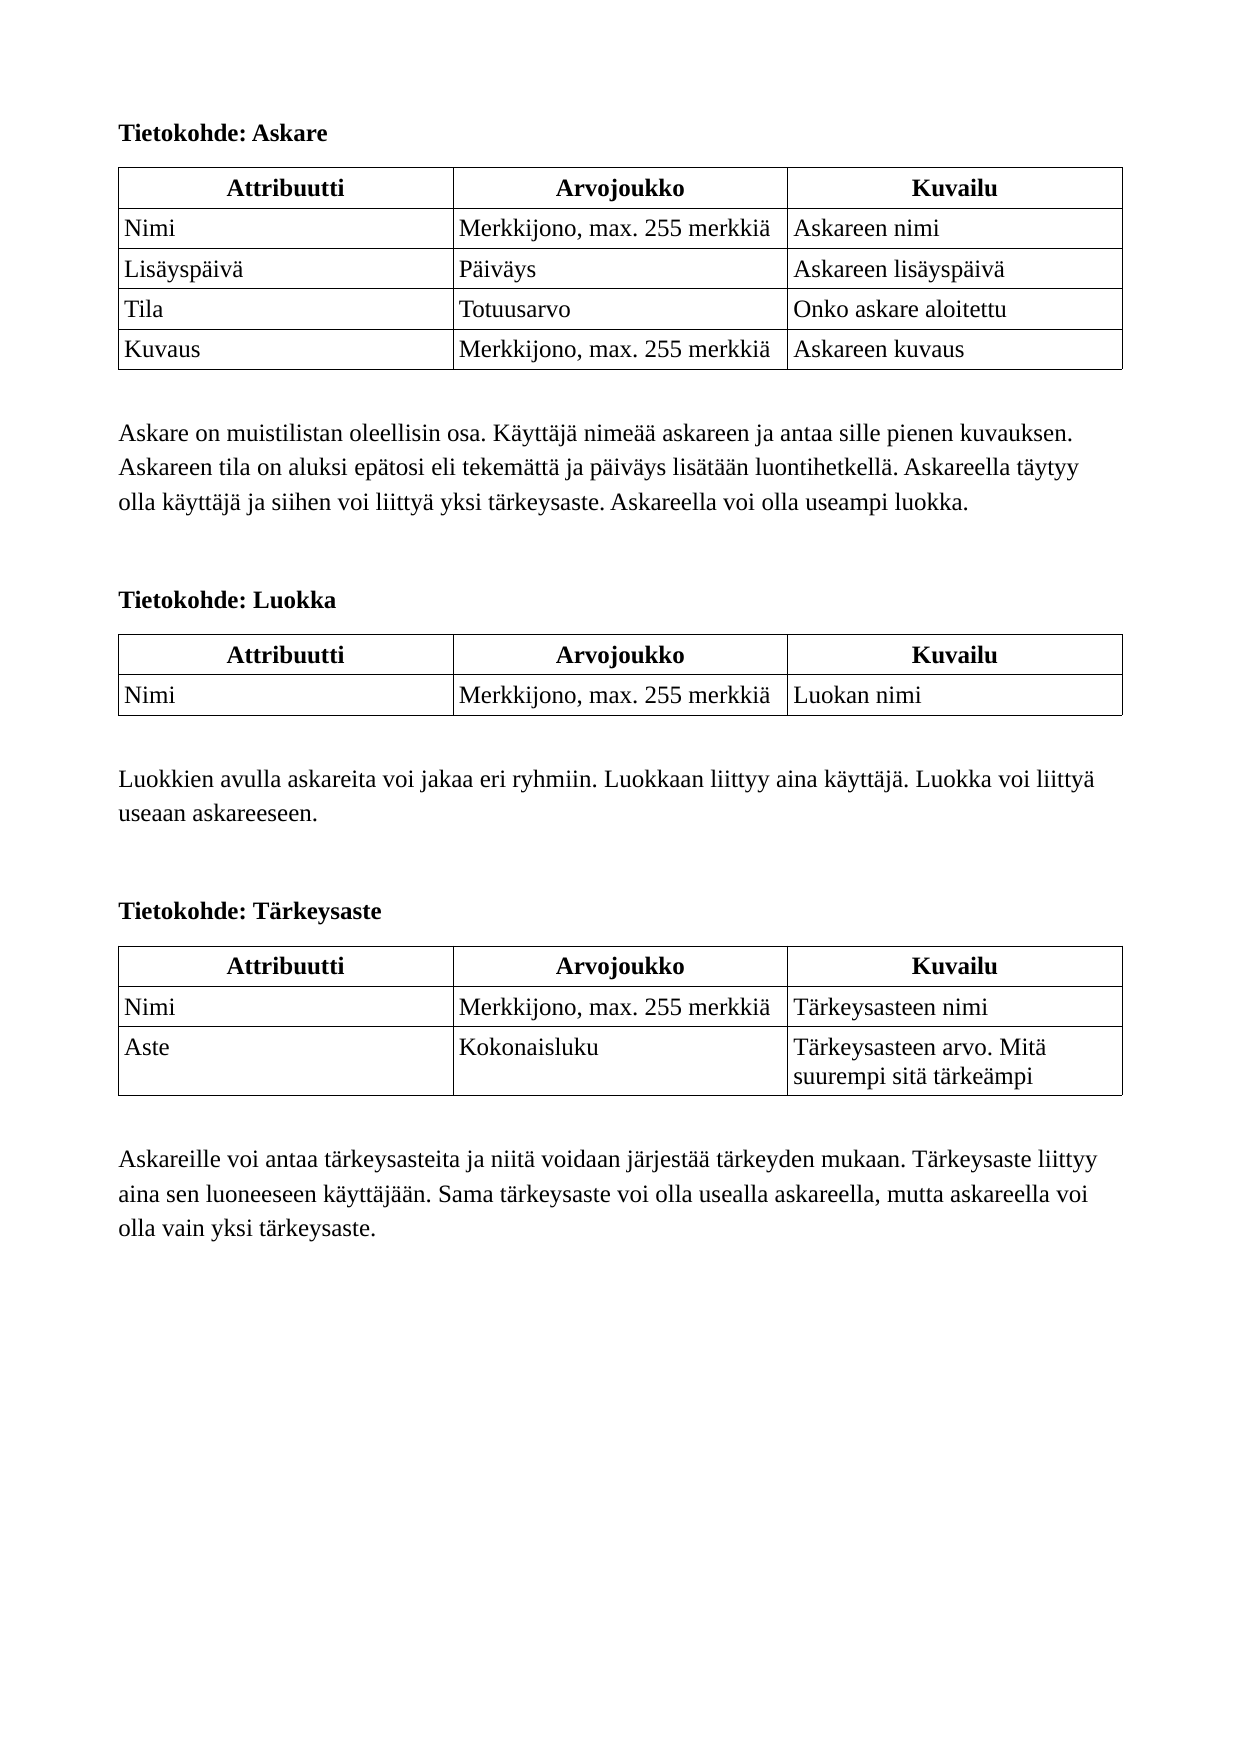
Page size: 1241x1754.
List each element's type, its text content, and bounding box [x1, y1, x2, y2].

table_cell Totuusarvo [454, 289, 787, 328]
table_header Kuvailu [788, 947, 1122, 986]
table_cell Askareen lisäyspäivä [788, 249, 1122, 288]
table_cell Päiväys [454, 249, 787, 288]
table_cell Kokonaisluku [454, 1027, 787, 1095]
table_cell Kuvaus [119, 330, 453, 369]
text Askare on muistilistan oleellisin osa. Käyttäjä nimeää askareen ja antaa sille pienen kuvauksen. Askareen tila on aluksi epätosi eli tekemättä ja päiväys lisätään luontihetkellä. Askareella täytyy olla käyttäjä ja siihen voi liittyä yksi tärkeysaste. Askareella voi olla useampi luokka. [118, 418, 1122, 516]
table_header Arvojoukko [454, 168, 787, 207]
table_cell Nimi [119, 209, 453, 248]
text Tietokohde: Askare [118, 118, 1122, 147]
table_cell Lisäyspäivä [119, 249, 453, 288]
table_cell Merkkijono, max. 255 merkkiä [454, 987, 787, 1026]
text Askareille voi antaa tärkeysasteita ja niitä voidaan järjestää tärkeyden mukaan. Tärkeysaste liittyy aina sen luoneeseen käyttäjään. Sama tärkeysaste voi olla usealla askareella, mutta askareella voi olla vain yksi tärkeysaste. [118, 1144, 1122, 1242]
table_header Attribuutti [119, 635, 453, 674]
table_cell Nimi [119, 675, 453, 715]
table_cell Aste [119, 1027, 453, 1095]
table_cell Merkkijono, max. 255 merkkiä [454, 209, 787, 248]
table_header Attribuutti [119, 947, 453, 986]
text Tietokohde: Luokka [118, 585, 1122, 614]
text Luokkien avulla askareita voi jakaa eri ryhmiin. Luokkaan liittyy aina käyttäjä. Luokka voi liittyä useaan askareeseen. [118, 764, 1122, 827]
table_cell Tärkeysasteen nimi [788, 987, 1122, 1026]
table_cell Nimi [119, 987, 453, 1026]
table_cell Tila [119, 289, 453, 328]
table_cell Askareen nimi [788, 209, 1122, 248]
text Tietokohde: Tärkeysaste [118, 896, 1122, 925]
table_header Kuvailu [788, 635, 1122, 674]
table_cell Tärkeysasteen arvo. Mitä suurempi sitä tärkeämpi [788, 1027, 1122, 1095]
table_cell Luokan nimi [788, 675, 1122, 715]
table_cell Askareen kuvaus [788, 330, 1122, 369]
table_header Attribuutti [119, 168, 453, 207]
table_header Arvojoukko [454, 635, 787, 674]
table_header Kuvailu [788, 168, 1122, 207]
table_cell Merkkijono, max. 255 merkkiä [454, 675, 787, 715]
table_cell Merkkijono, max. 255 merkkiä [454, 330, 787, 369]
table_cell Onko askare aloitettu [788, 289, 1122, 328]
table_header Arvojoukko [454, 947, 787, 986]
